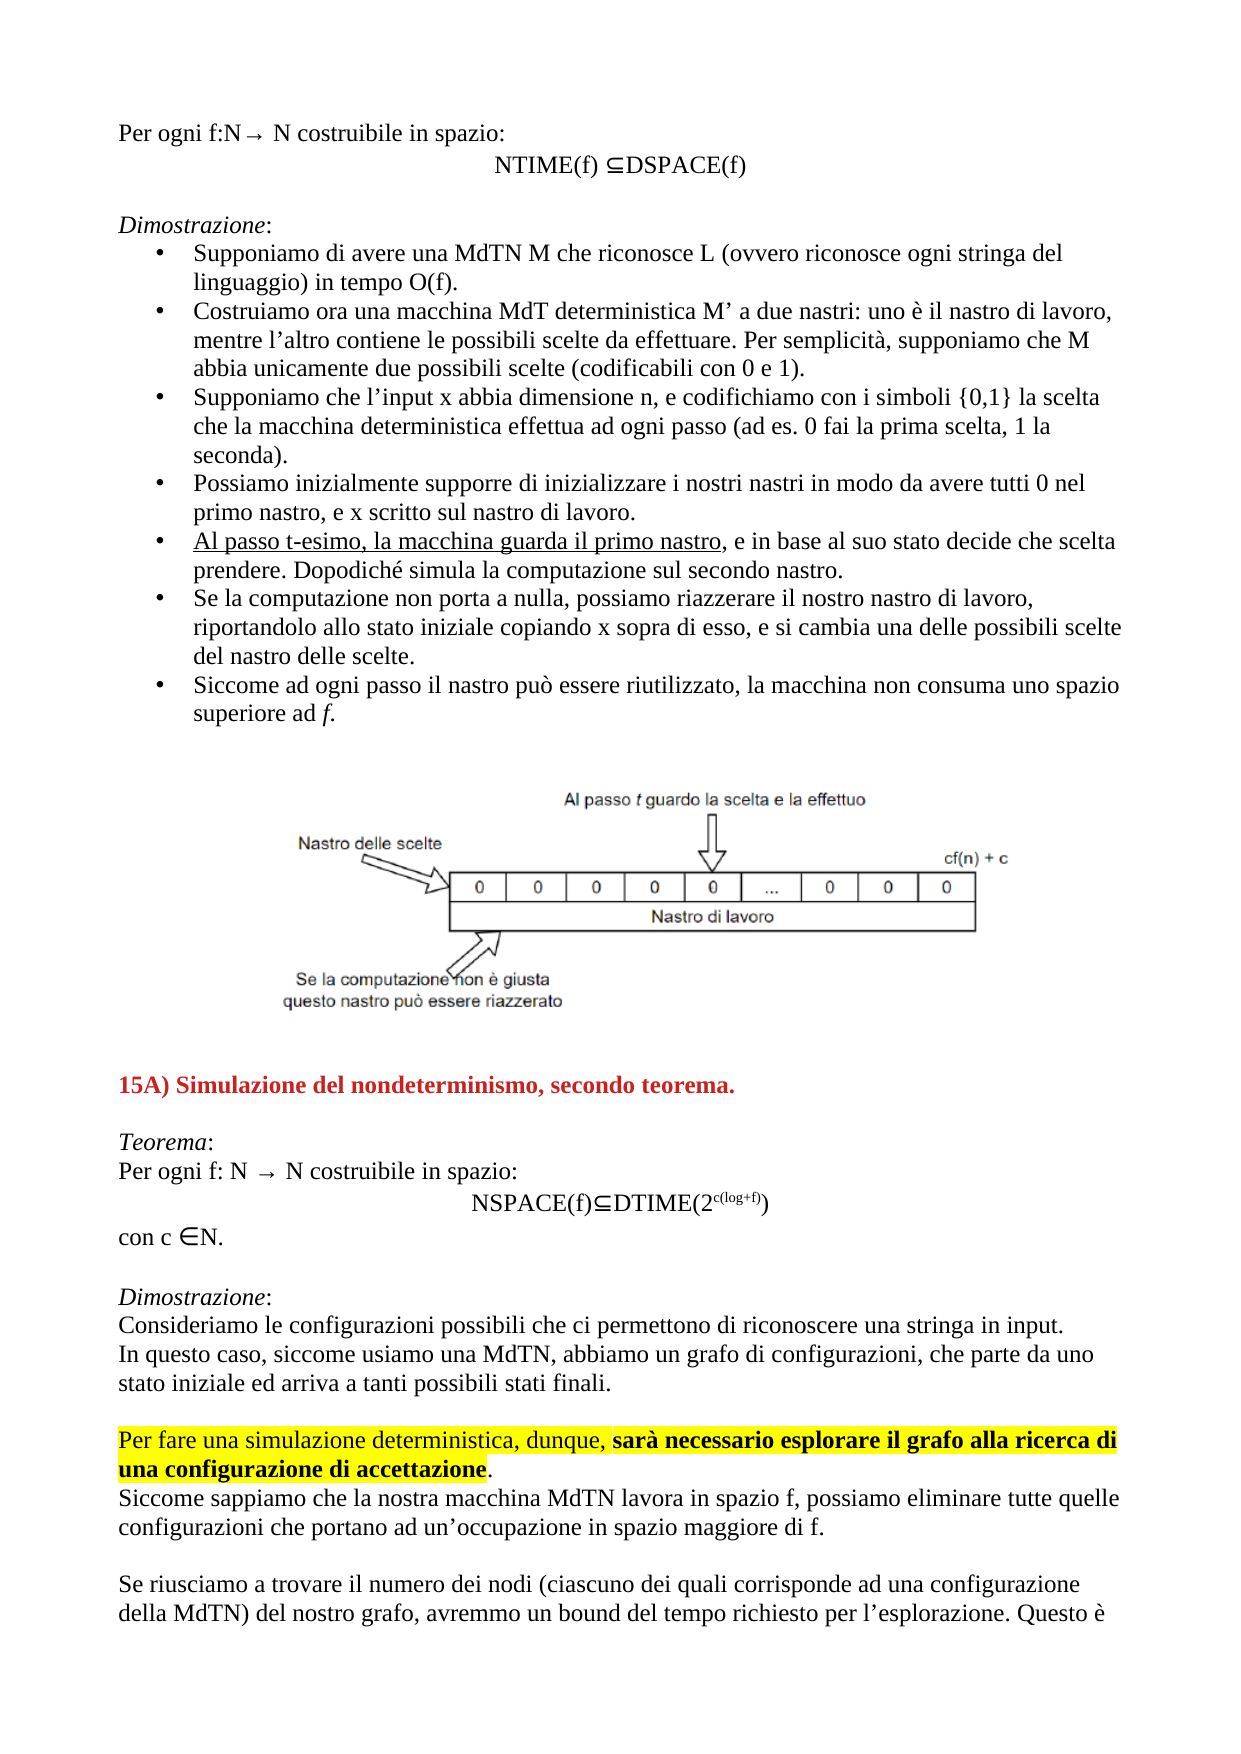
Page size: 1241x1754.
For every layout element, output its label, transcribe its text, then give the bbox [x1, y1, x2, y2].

text con c ∈N. [118, 1219, 1122, 1253]
text Teorema: [118, 1127, 1122, 1156]
list Se la computazione non porta a nulla, possiamo riazzerare il nostro nastro di lavoro, riportandolo allo stato iniziale copiando x sopra di esso, e si cambia una delle possibili scelte del nastro delle scelte. [156, 583, 1122, 670]
list Siccome ad ogni passo il nastro può essere riutilizzato, la macchina non consuma uno spazio superiore ad f. [156, 670, 1122, 727]
list Supponiamo di avere una MdTN M che riconosce L (ovvero riconosce ogni stringa del linguaggio) in tempo O(f). [156, 238, 1122, 296]
text Per ogni f:N→ N costruibile in spazio: [118, 118, 1122, 147]
text Consideriamo le configurazioni possibili che ci permettono di riconoscere una stringa in input. [118, 1311, 1122, 1339]
list Costruiamo ora una macchina MdT deterministica M’ a due nastri: uno è il nastro di lavoro, mentre l’altro contiene le possibili scelte da effettuare. Per semplicità, supponiamo che M abbia unicamente due possibili scelte (codificabili con 0 e 1). [156, 296, 1122, 382]
list Possiamo inizialmente supporre di inizializzare i nostri nastri in modo da avere tutti 0 nel primo nastro, e x scritto sul nastro di lavoro. [156, 468, 1122, 526]
list Al passo t-esimo, la macchina guarda il primo nastro, e in base al suo stato decide che scelta prendere. Dopodiché simula la computazione sul secondo nastro. [156, 526, 1122, 583]
picture [275, 788, 1022, 1013]
text Dimostrazione: [118, 1282, 1122, 1311]
text Dimostrazione: [118, 210, 1122, 238]
text Siccome sappiamo che la nostra macchina MdTN lavora in spazio f, possiamo eliminare tutte quelle configurazioni che portano ad un’occupazione in spazio maggiore di f. [118, 1483, 1122, 1541]
text In questo caso, siccome usiamo una MdTN, abbiamo un grafo di configurazioni, che parte da uno stato iniziale ed arriva a tanti possibili stati finali. [118, 1339, 1122, 1397]
text Se riusciamo a trovare il numero dei nodi (ciascuno dei quali corrisponde ad una configurazione della MdTN) del nostro grafo, avremmo un bound del tempo richiesto per l’esplorazione. Questo è [118, 1569, 1122, 1627]
text NSPACE(f)⊆DTIME(2c(log+f)) [118, 1185, 1122, 1219]
text Per ogni f: N → N costruibile in spazio: [118, 1156, 1122, 1185]
list Supponiamo che l’input x abbia dimensione n, e codifichiamo con i simboli {0,1} la scelta che la macchina deterministica effettua ad ogni passo (ad es. 0 fai la prima scelta, 1 la seconda). [156, 382, 1122, 468]
text 15A) Simulazione del nondeterminismo, secondo teorema. [118, 1070, 1122, 1099]
text NTIME(f) ⊆DSPACE(f) [118, 147, 1122, 181]
text Per fare una simulazione deterministica, dunque, sarà necessario esplorare il grafo alla ricerca di una configurazione di accettazione. [118, 1426, 1122, 1483]
